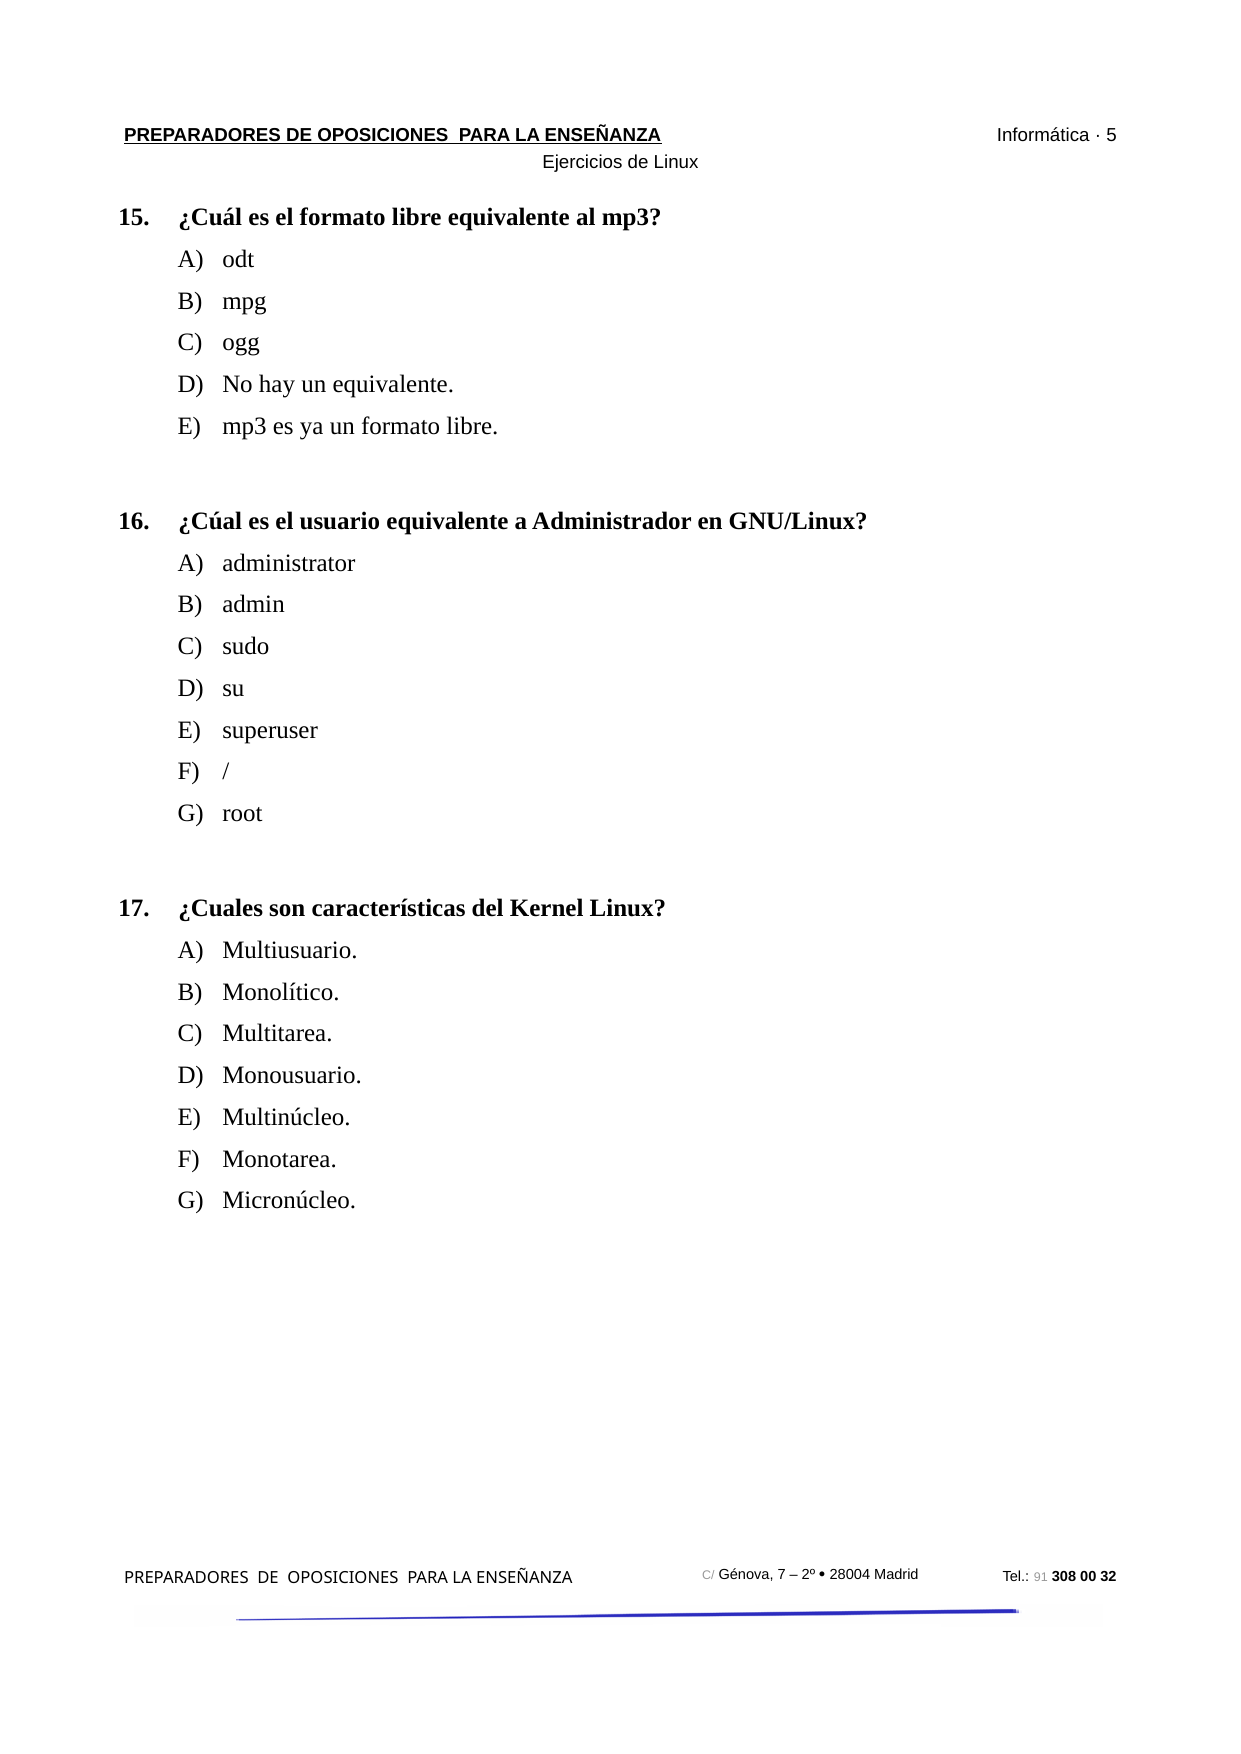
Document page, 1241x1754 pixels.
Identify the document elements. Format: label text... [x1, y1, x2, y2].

subtitle root [177, 798, 1122, 827]
subtitle ¿Cúal es el usuario equivalente a Administrador en GNU/Linux? [118, 506, 1122, 534]
subtitle admin [177, 589, 1122, 618]
subtitle / [177, 756, 1122, 785]
subtitle ogg [177, 327, 1122, 356]
subtitle Multiusuario. [177, 935, 1122, 963]
picture [134, 1602, 1103, 1627]
subtitle Multinúcleo. [177, 1102, 1122, 1131]
subtitle Micronúcleo. [177, 1185, 1122, 1214]
subtitle mp3 es ya un formato libre. [177, 411, 1122, 440]
subtitle Monousuario. [177, 1060, 1122, 1089]
subtitle mpg [177, 286, 1122, 314]
subtitle Monolítico. [177, 977, 1122, 1005]
subtitle odt [177, 244, 1122, 273]
subtitle ¿Cuales son características del Kernel Linux? [118, 893, 1122, 922]
subtitle administrator [177, 548, 1122, 576]
subtitle sudo [177, 631, 1122, 660]
subtitle su [177, 673, 1122, 702]
subtitle Monotarea. [177, 1144, 1122, 1172]
subtitle Multitarea. [177, 1018, 1122, 1047]
subtitle superuser [177, 715, 1122, 743]
subtitle No hay un equivalente. [177, 369, 1122, 398]
subtitle ¿Cuál es el formato libre equivalente al mp3? [118, 202, 1122, 231]
